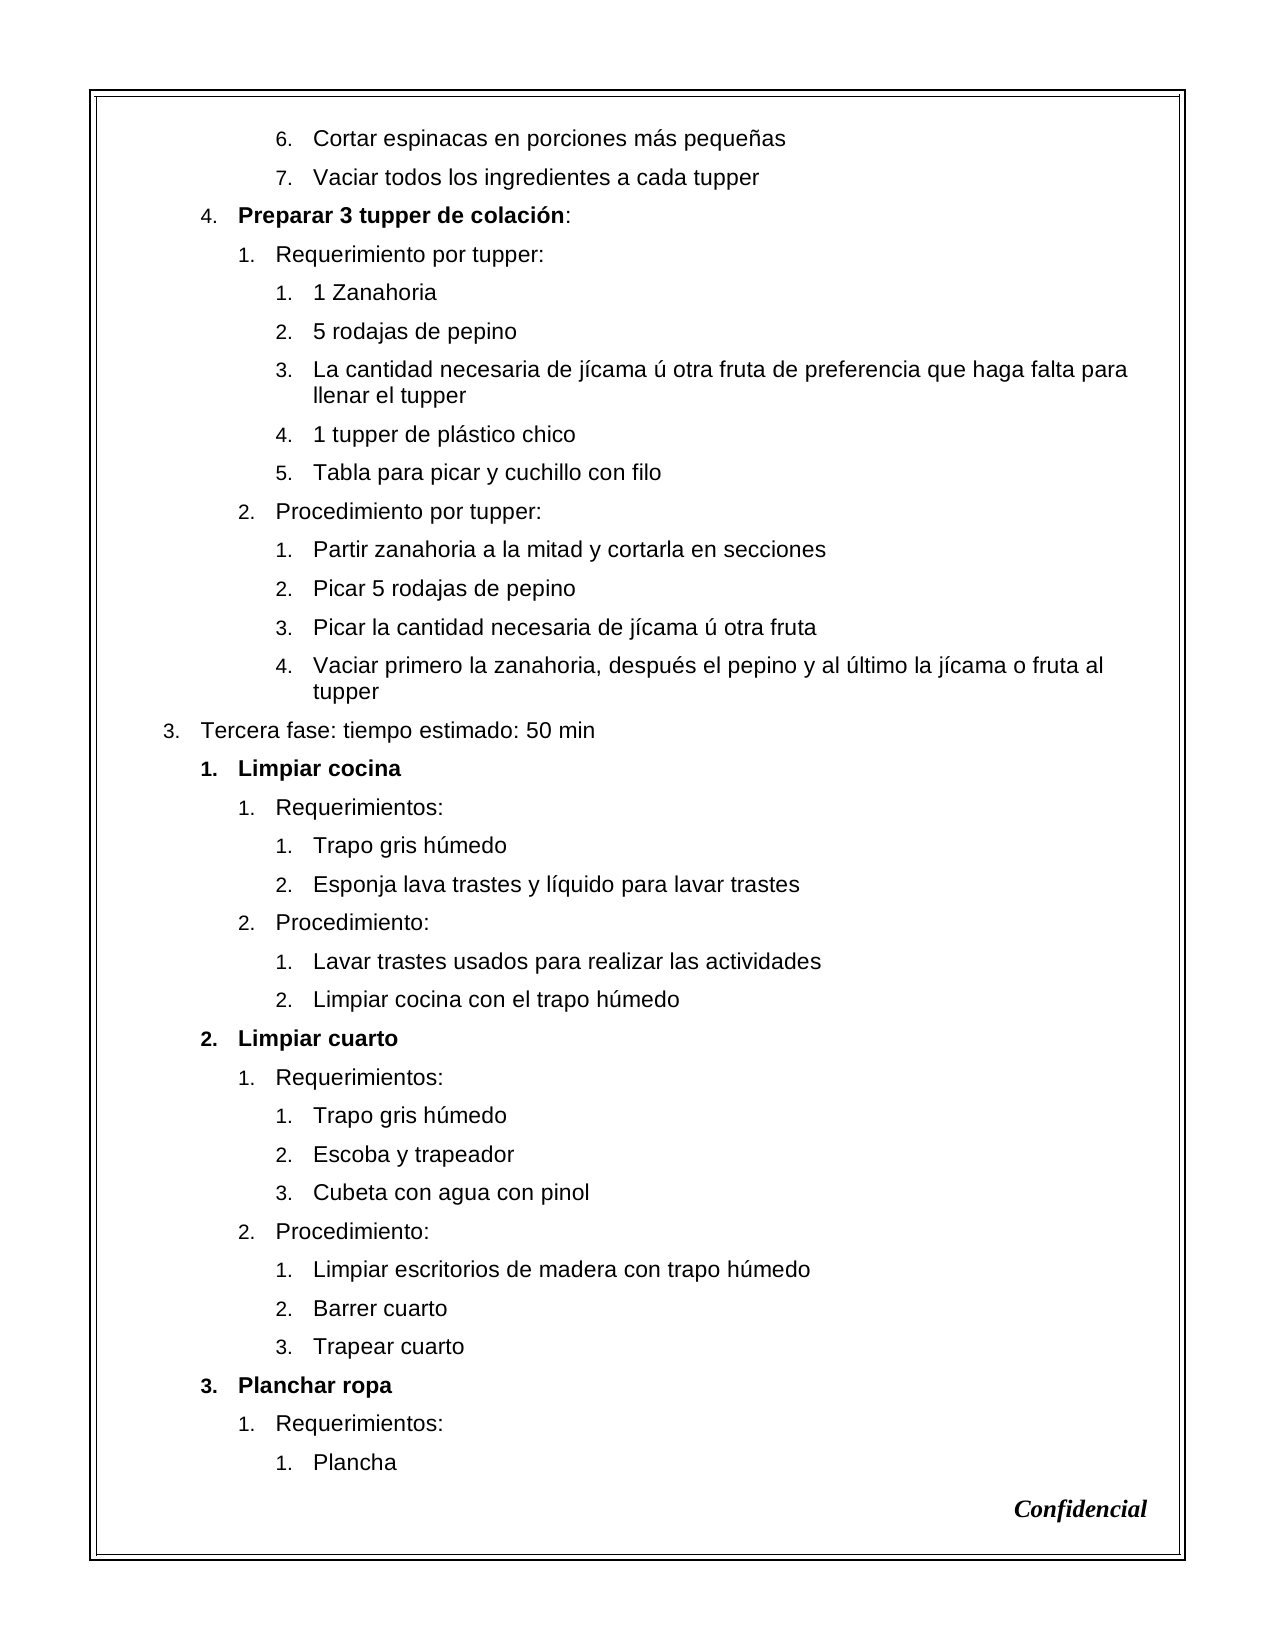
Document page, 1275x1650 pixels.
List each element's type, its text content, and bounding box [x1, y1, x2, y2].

list 1 Zanahoria [275, 279, 1149, 306]
list Limpiar cocina [200, 756, 1149, 782]
list Limpiar cuarto [200, 1025, 1149, 1051]
list Partir zanahoria a la mitad y cortarla en secciones [275, 537, 1149, 563]
list Requerimiento por tupper: [238, 241, 1149, 267]
list Tercera fase: tiempo estimado: 50 min [163, 717, 1149, 743]
list Barrer cuarto [275, 1295, 1149, 1321]
list Trapo gris húmedo [275, 833, 1149, 859]
list Preparar 3 tupper de colación: [200, 202, 1149, 228]
list Requerimientos: [238, 1064, 1149, 1090]
list Vaciar primero la zanahoria, después el pepino y al último la jícama o fruta al tupper [275, 652, 1149, 704]
list Plancha [275, 1449, 1149, 1475]
list 5 rodajas de pepino [275, 318, 1149, 344]
list Procedimiento por tupper: [238, 498, 1149, 524]
list Vaciar todos los ingredientes a cada tupper [275, 164, 1149, 190]
list Lavar trastes usados para realizar las actividades [275, 948, 1149, 974]
list Cubeta con agua con pinol [275, 1179, 1149, 1206]
list Cortar espinacas en porciones más pequeñas [275, 125, 1149, 151]
list La cantidad necesaria de jícama ú otra fruta de preferencia que haga falta para llenar el tupper [275, 357, 1149, 409]
list Planchar ropa [200, 1372, 1149, 1398]
list Esponja lava trastes y líquido para lavar trastes [275, 871, 1149, 897]
list Escoba y trapeador [275, 1141, 1149, 1167]
list Procedimiento: [238, 910, 1149, 936]
list 1 tupper de plástico chico [275, 421, 1149, 447]
list Requerimientos: [238, 794, 1149, 820]
list Trapear cuarto [275, 1334, 1149, 1360]
list Tabla para picar y cuchillo con filo [275, 460, 1149, 486]
list Limpiar escritorios de madera con trapo húmedo [275, 1257, 1149, 1283]
list Picar 5 rodajas de pepino [275, 575, 1149, 601]
list Limpiar cocina con el trapo húmedo [275, 987, 1149, 1013]
list Procedimiento: [238, 1218, 1149, 1244]
list Trapo gris húmedo [275, 1102, 1149, 1128]
list Picar la cantidad necesaria de jícama ú otra fruta [275, 614, 1149, 640]
list Requerimientos: [238, 1411, 1149, 1437]
